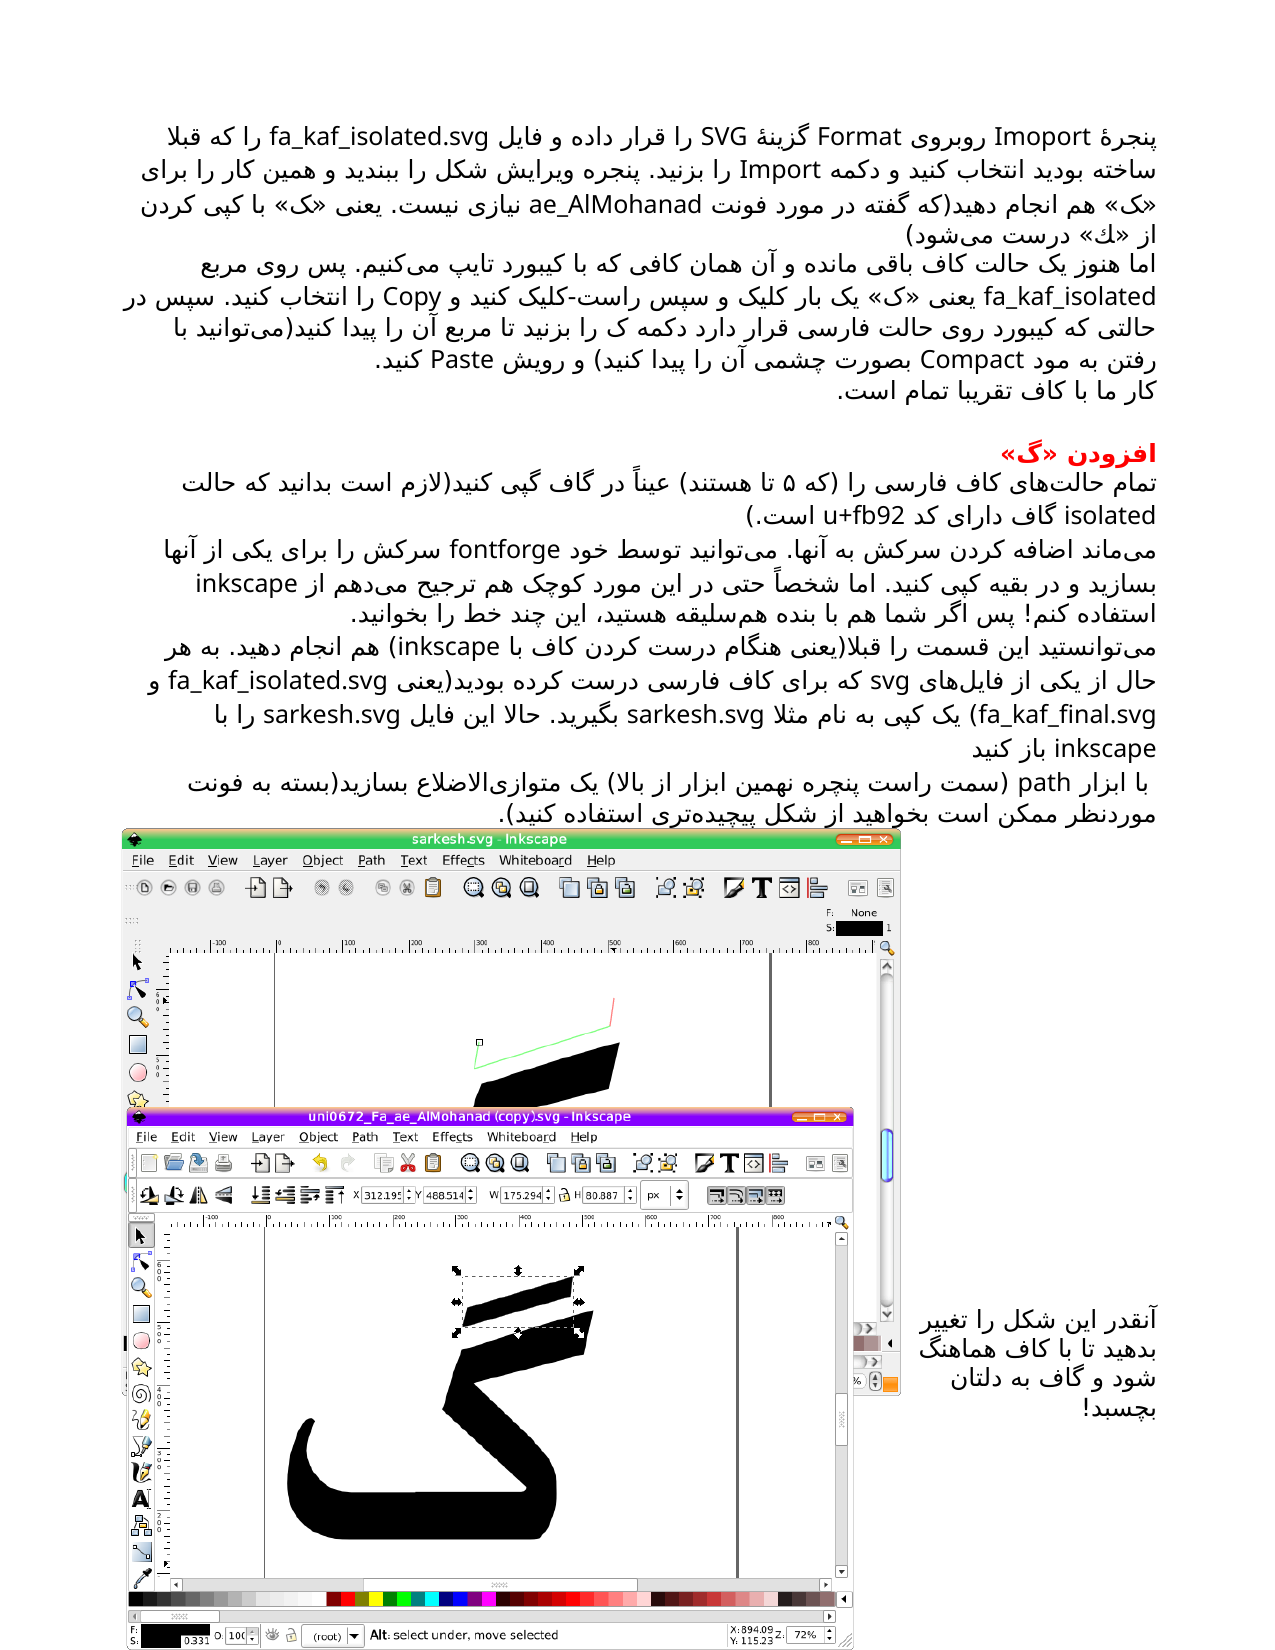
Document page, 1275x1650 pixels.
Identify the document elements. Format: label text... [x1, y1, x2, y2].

text دوباره برمی‌گردیم به fontforge تا کاف فارسی را به فونت اضافه کنیم. ابتدا هر چهار حالت را عیناً در معادل فارسی‌شان کپی کنید. یعنی چهار مربع مجاور مربوط به «ﮐ ﮑ ﻚ ك» را در مود Compact پیدا کنید و سلکت کنید(قبلش با یک کلیل بر روی یکیشان مطمئن شوید که مربع دیگری سلکت نشده است که با این‌ها بشود سه تا!) و از راست-کلیلک گزینه Copy را انتخاب کنید. حالا باید معادل‌های فارسی‌شان را پیدا کنید تا آنجا Paste کنید. پس مطمئن شوید که در حالت Compact نیستید و از منوی View گزینهٔ Goto را انخاب کنید و تایپ کنید u+fb90 و اینتر تا جای خالی «ﮐ» و «ﮑ» فارسی نمایان شود. باز روی یکیشان کلیک کنید، هر دو را سلکت کرده و از راست-کلیک Paste را بزنید یا کلید میانبر Ctrl+V. حالا روی دو مربع سمت چپ آنها (یعنی جای خالی «ﮎ» و «ﮏ») توجه کنید. مثلا روی «ﮎ» دبل-کلیک کنید تا پنجره ویرایش شکل آن باز شود. در این پنجره نقاط شکل کاف عربی را با هم سلکت کرده و با دکمه Delete پاک کنید. سپس از منوی File گزینهٔ Import را انتخاب کنید و در پنجرهٔ Imoport روبروی Format گزینهٔ SVG را قرار داده و فایل fa_kaf_isolated.svg را که قبلا ساخته بودید انتخاب کنید و دکمه Import را بزنید. پنجره ویرایش شکل را ببندید و همین کار را برای «ﮏ» هم انجام دهید(که گفته در مورد فونت ae_AlMohanad نیازی نیست. یعنی «ﮏ» با کپی کردن از «ﻚ» درست می‌شود) [118, 118, 1157, 249]
text می‌توانستید این قسمت را قبلا(یعنی هنگام درست کردن کاف با inkscape) هم انجام دهید. به هر حال از یکی از فایل‌های svg که برای کاف فارسی درست کرده بودید(یعنی fa_kaf_isolated.svg و fa_kaf_final.svg) یک کپی به نام مثلا sarkesh.svg بگیرید. حالا این فایل sarkesh.svg را با inkscape باز کنید [118, 629, 1157, 765]
text با ابزار path (سمت راست پنچره نهمین ابزار از بالا) یک متوازی‌الاضلاع بسازید(بسته به فونت موردنظر ممکن است بخواهید از شکل پیچیده‌تری استفاده کنید). [118, 765, 1157, 828]
text افزودن «گ» [118, 439, 1157, 468]
text می‌ماند اضافه کردن سرکش به آنها. می‌توانید توسط خود fontforge سرکش را برای یکی از آنها بسازید و در بقیه کپی کنید. اما شخصاً حتی در این مورد کوچک هم ترجیح می‌دهم از inkscape استفاده کنم! پس اگر شما هم با بنده هم‌سلیقه هستید، این چند خط را بخوانید. [118, 532, 1157, 629]
text کار ما با کاف تقریبا تمام است. [118, 376, 1157, 405]
picture [121, 828, 901, 1650]
text تمام حالت‌های کاف فارسی را (که ۵ تا هستند) عیناً در گاف گپی کنید(لازم است بدانید که حالت isolated گاف دارای کد u+fb92 است.) [118, 468, 1157, 532]
text اما هنوز یک حالت کاف باقی مانده و آن همان کافی که با کیبورد تایپ می‌کنیم. پس روی مربع fa_kaf_isolated یعنی «ﮎ» یک بار کلیک و سپس راست-کلیک کنید و Copy را انتخاب کنید. سپس در حالتی که کیبورد روی حالت فارسی قرار دارد دکمه ک را بزنید تا مربع آن را پیدا کنید(می‌توانید با رفتن به مود Compact بصورت چشمی آن را پیدا کنید) و رویش Paste کنید. [118, 249, 1157, 376]
text آنقدر این شکل را تغییر بدهید تا با کاف هماهنگ شود و گاف به دلتان بچسبد! [854, 1305, 1157, 1422]
